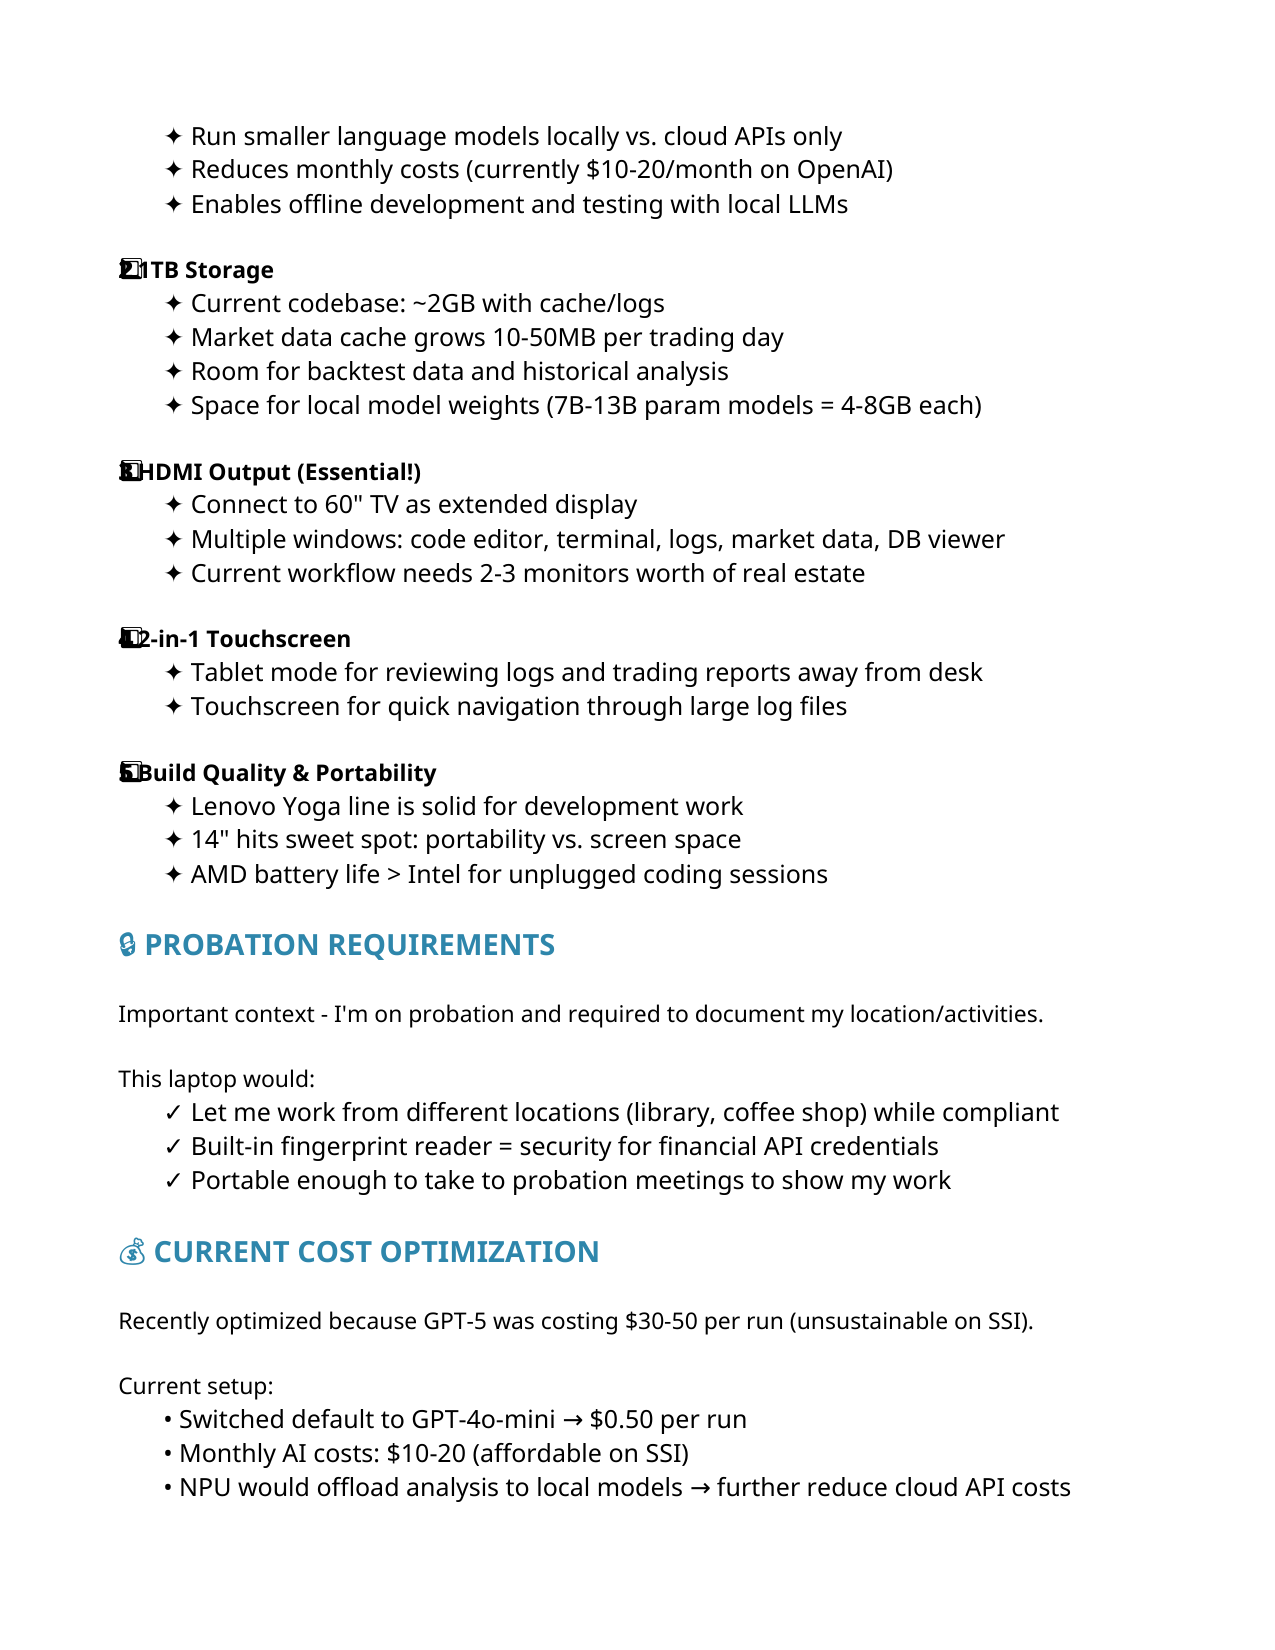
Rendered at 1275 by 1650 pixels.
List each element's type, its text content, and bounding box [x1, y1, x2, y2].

text ✦ Lenovo Yoga line is solid for development work [163, 788, 1157, 822]
text ✦ Multiple windows: code editor, terminal, logs, market data, DB viewer [163, 521, 1157, 555]
text ✦ AMD battery life > Intel for unplugged coding sessions [163, 856, 1157, 890]
text ✦ Room for backtest data and historical analysis [163, 354, 1157, 388]
subtitle 💰 CURRENT COST OPTIMIZATION [118, 1231, 1157, 1271]
text • NPU would offload analysis to local models → further reduce cloud API costs [163, 1469, 1157, 1503]
text Current setup: [118, 1370, 1157, 1401]
text ✦ Reduces monthly costs (currently $10-20/month on OpenAI) [163, 152, 1157, 186]
text ✓ Built-in fingerprint reader = security for financial API credentials [163, 1129, 1157, 1163]
text ✦ Enables offline development and testing with local LLMs [163, 186, 1157, 220]
text 2️⃣ 1TB Storage [118, 254, 1157, 286]
text ✦ Current codebase: ~2GB with cache/logs [163, 286, 1157, 320]
text ✦ Connect to 60" TV as extended display [163, 487, 1157, 521]
text ✦ Current workflow needs 2-3 monitors worth of real estate [163, 555, 1157, 589]
text • Switched default to GPT-4o-mini → $0.50 per run [163, 1401, 1157, 1435]
text ✦ Market data cache grows 10-50MB per trading day [163, 320, 1157, 354]
text 4️⃣ 2-in-1 Touchscreen [118, 623, 1157, 655]
text 5️⃣ Build Quality & Portability [118, 757, 1157, 788]
text ✓ Portable enough to take to probation meetings to show my work [163, 1163, 1157, 1197]
text ✦ Tablet mode for reviewing logs and trading reports away from desk [163, 655, 1157, 689]
text • Monthly AI costs: $10-20 (affordable on SSI) [163, 1435, 1157, 1469]
text ✦ 14" hits sweet spot: portability vs. screen space [163, 822, 1157, 856]
text ✦ Run smaller language models locally vs. cloud APIs only [163, 118, 1157, 152]
text ✓ Let me work from different locations (library, coffee shop) while compliant [163, 1095, 1157, 1129]
text 3️⃣ HDMI Output (Essential!) [118, 456, 1157, 487]
text Important context - I'm on probation and required to document my location/activities. [118, 998, 1157, 1029]
text ✦ Space for local model weights (7B-13B param models = 4-8GB each) [163, 388, 1157, 422]
text This laptop would: [118, 1063, 1157, 1095]
text Recently optimized because GPT-5 was costing $30-50 per run (unsustainable on SSI). [118, 1305, 1157, 1336]
subtitle 🔒 PROBATION REQUIREMENTS [118, 924, 1157, 964]
text ✦ Touchscreen for quick navigation through large log files [163, 689, 1157, 723]
